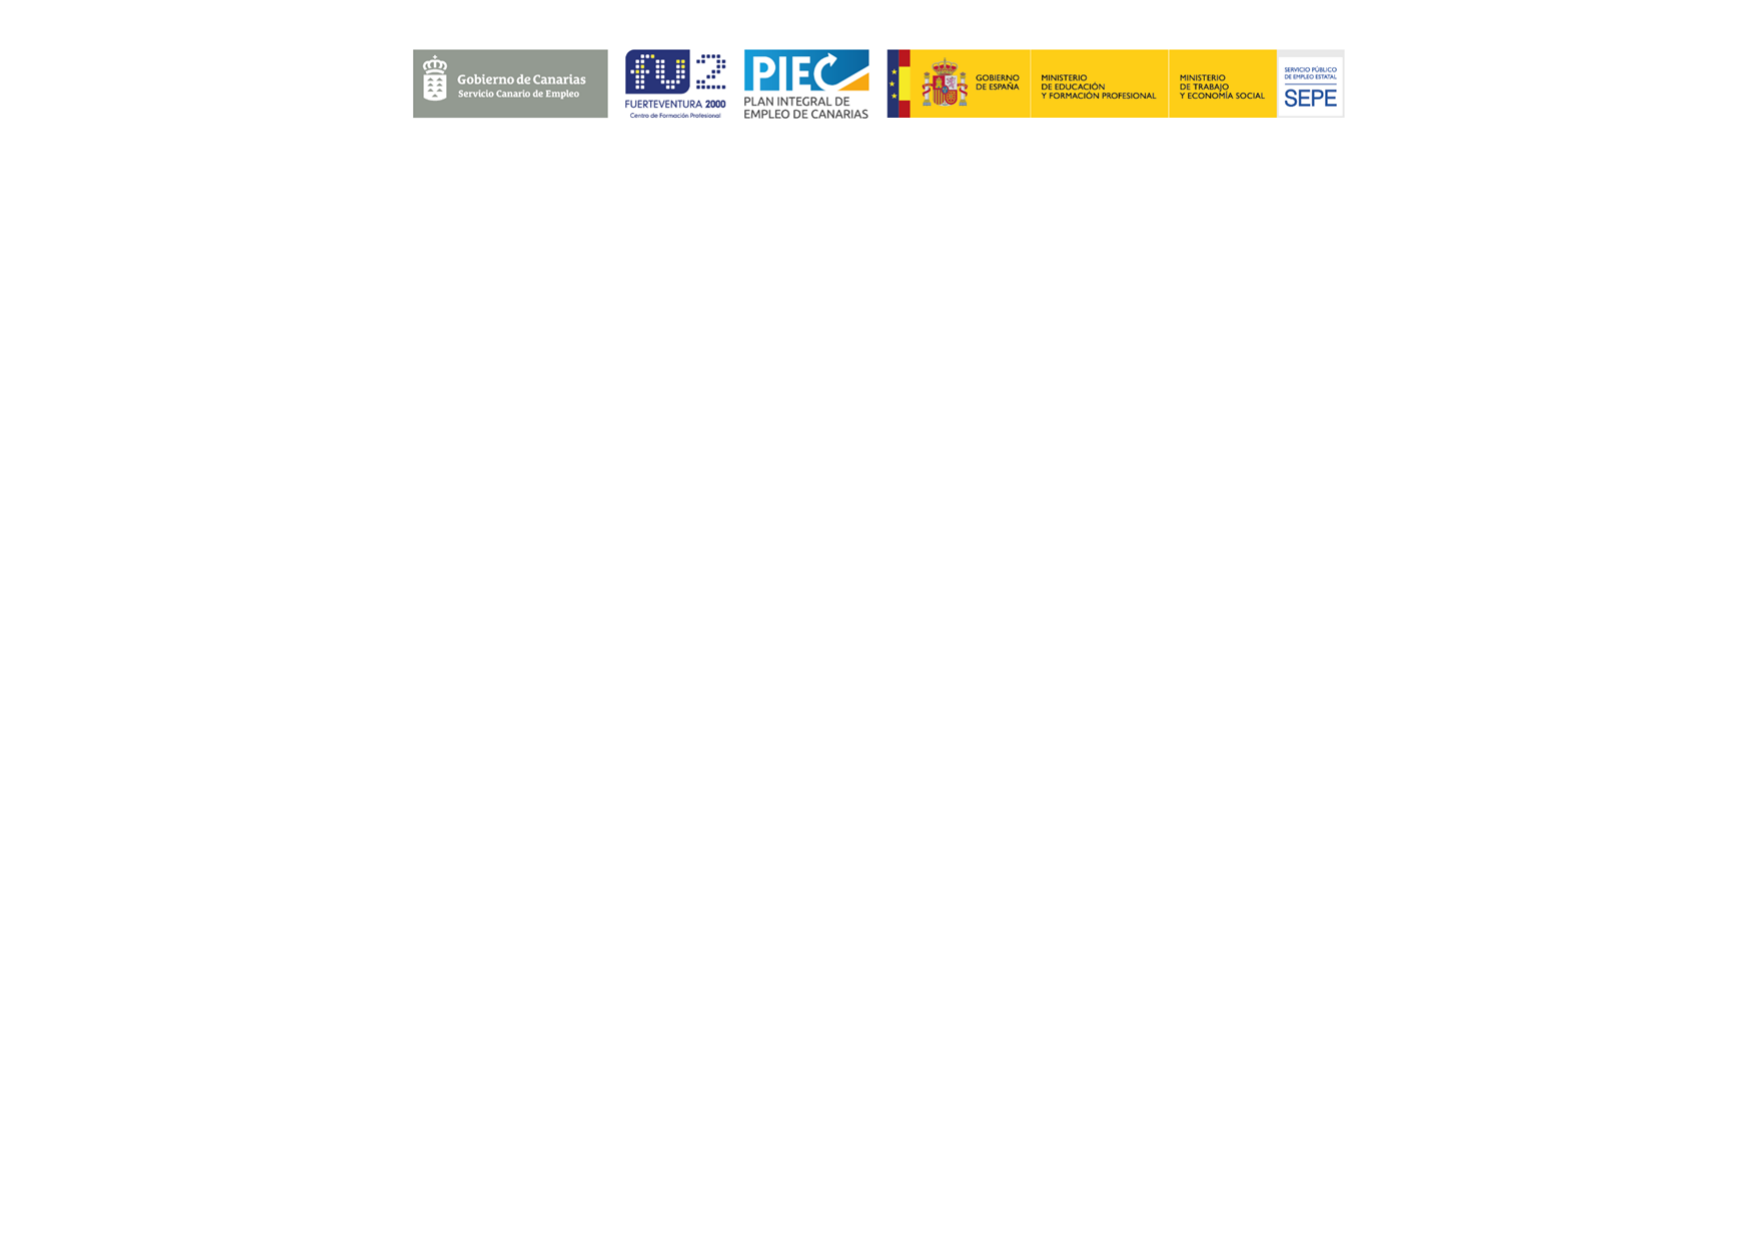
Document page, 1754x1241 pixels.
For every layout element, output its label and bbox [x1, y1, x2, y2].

picture [390, 29, 1364, 139]
